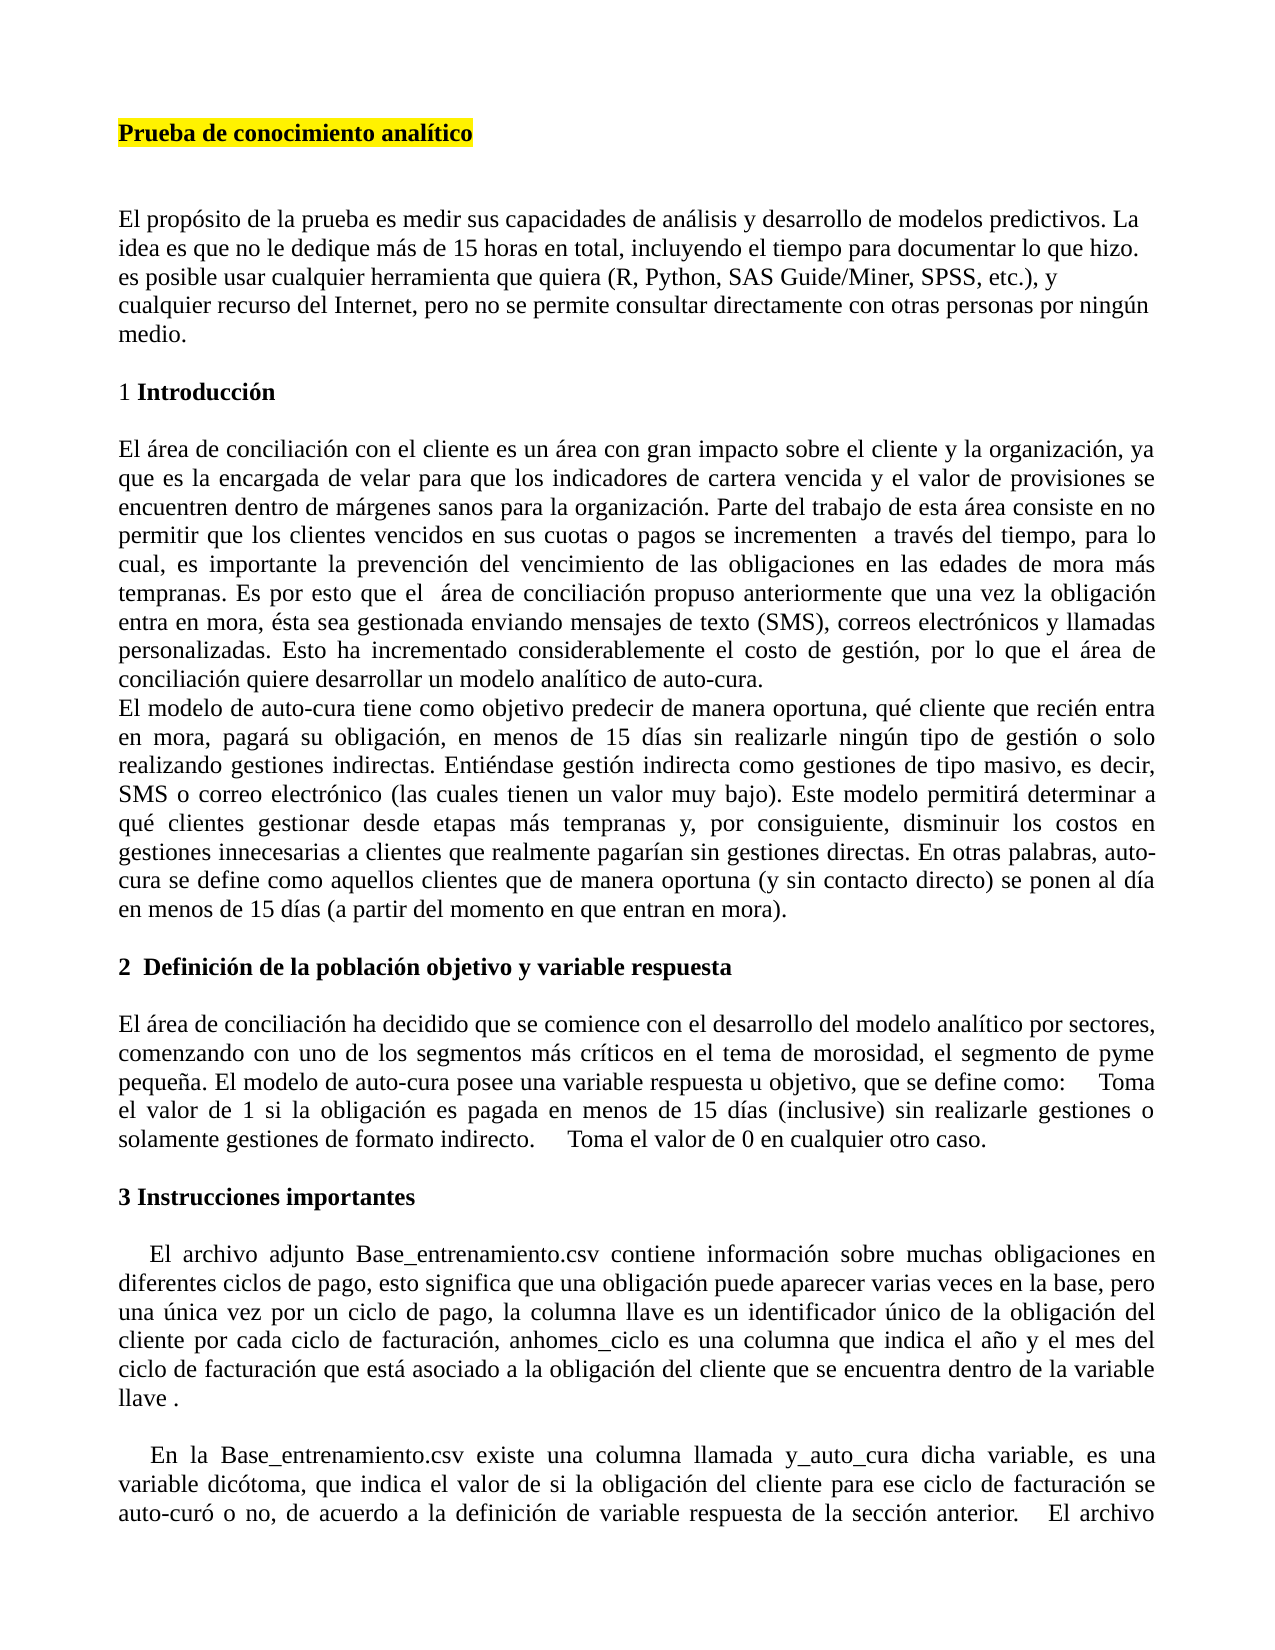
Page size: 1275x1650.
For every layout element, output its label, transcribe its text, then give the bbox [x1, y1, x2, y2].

text El área de conciliación con el cliente es un área con gran impacto sobre el cliente y la organización, ya que es la encargada de velar para que los indicadores de cartera vencida y el valor de provisiones se encuentren dentro de márgenes sanos para la organización. Parte del trabajo de esta área consiste en no permitir que los clientes vencidos en sus cuotas o pagos se incrementen a través del tiempo, para lo cual, es importante la prevención del vencimiento de las obligaciones en las edades de mora más tempranas. Es por esto que el área de conciliación propuso anteriormente que una vez la obligación entra en mora, ésta sea gestionada enviando mensajes de texto (SMS), correos electrónicos y llamadas personalizadas. Esto ha incrementado considerablemente el costo de gestión, por lo que el área de conciliación quiere desarrollar un modelo analítico de auto-cura. [118, 434, 1157, 693]
text Prueba de conocimiento analítico [118, 118, 1157, 147]
text 1 Introducción [118, 377, 1157, 406]
text El modelo de auto-cura tiene como objetivo predecir de manera oportuna, qué cliente que recién entra en mora, pagará su obligación, en menos de 15 días sin realizarle ningún tipo de gestión o solo realizando gestiones indirectas. Entiéndase gestión indirecta como gestiones de tipo masivo, es decir, SMS o correo electrónico (las cuales tienen un valor muy bajo). Este modelo permitirá determinar a qué clientes gestionar desde etapas más tempranas y, por consiguiente, disminuir los costos en gestiones innecesarias a clientes que realmente pagarían sin gestiones directas. En otras palabras, auto-cura se define como aquellos clientes que de manera oportuna (y sin contacto directo) se ponen al día en menos de 15 días (a partir del momento en que entran en mora). [118, 693, 1157, 923]
text 3 Instrucciones importantes [118, 1182, 1157, 1211]
text El área de conciliación ha decidido que se comience con el desarrollo del modelo analítico por sectores, comenzando con uno de los segmentos más críticos en el tema de morosidad, el segmento de pyme pequeña. El modelo de auto-cura posee una variable respuesta u objetivo, que se define como:  Toma el valor de 1 si la obligación es pagada en menos de 15 días (inclusive) sin realizarle gestiones o solamente gestiones de formato indirecto.  Toma el valor de 0 en cualquier otro caso. [118, 1009, 1157, 1153]
text 2 Definición de la población objetivo y variable respuesta [118, 952, 1157, 981]
text  En la Base_entrenamiento.csv existe una columna llamada y_auto_cura dicha variable, es una variable dicótoma, que indica el valor de si la obligación del cliente para ese ciclo de facturación se auto-curó o no, de acuerdo a la definición de variable respuesta de la sección anterior. El archivo [118, 1441, 1157, 1527]
text  El archivo adjunto Base_entrenamiento.csv contiene información sobre muchas obligaciones en diferentes ciclos de pago, esto significa que una obligación puede aparecer varias veces en la base, pero una única vez por un ciclo de pago, la columna llave es un identificador único de la obligación del cliente por cada ciclo de facturación, anhomes_ciclo es una columna que indica el año y el mes del ciclo de facturación que está asociado a la obligación del cliente que se encuentra dentro de la variable llave . [118, 1239, 1157, 1412]
text es posible usar cualquier herramienta que quiera (R, Python, SAS Guide/Miner, SPSS, etc.), y cualquier recurso del Internet, pero no se permite consultar directamente con otras personas por ningún medio. [118, 262, 1157, 348]
text El propósito de la prueba es medir sus capacidades de análisis y desarrollo de modelos predictivos. La idea es que no le dedique más de 15 horas en total, incluyendo el tiempo para documentar lo que hizo. [118, 204, 1157, 262]
